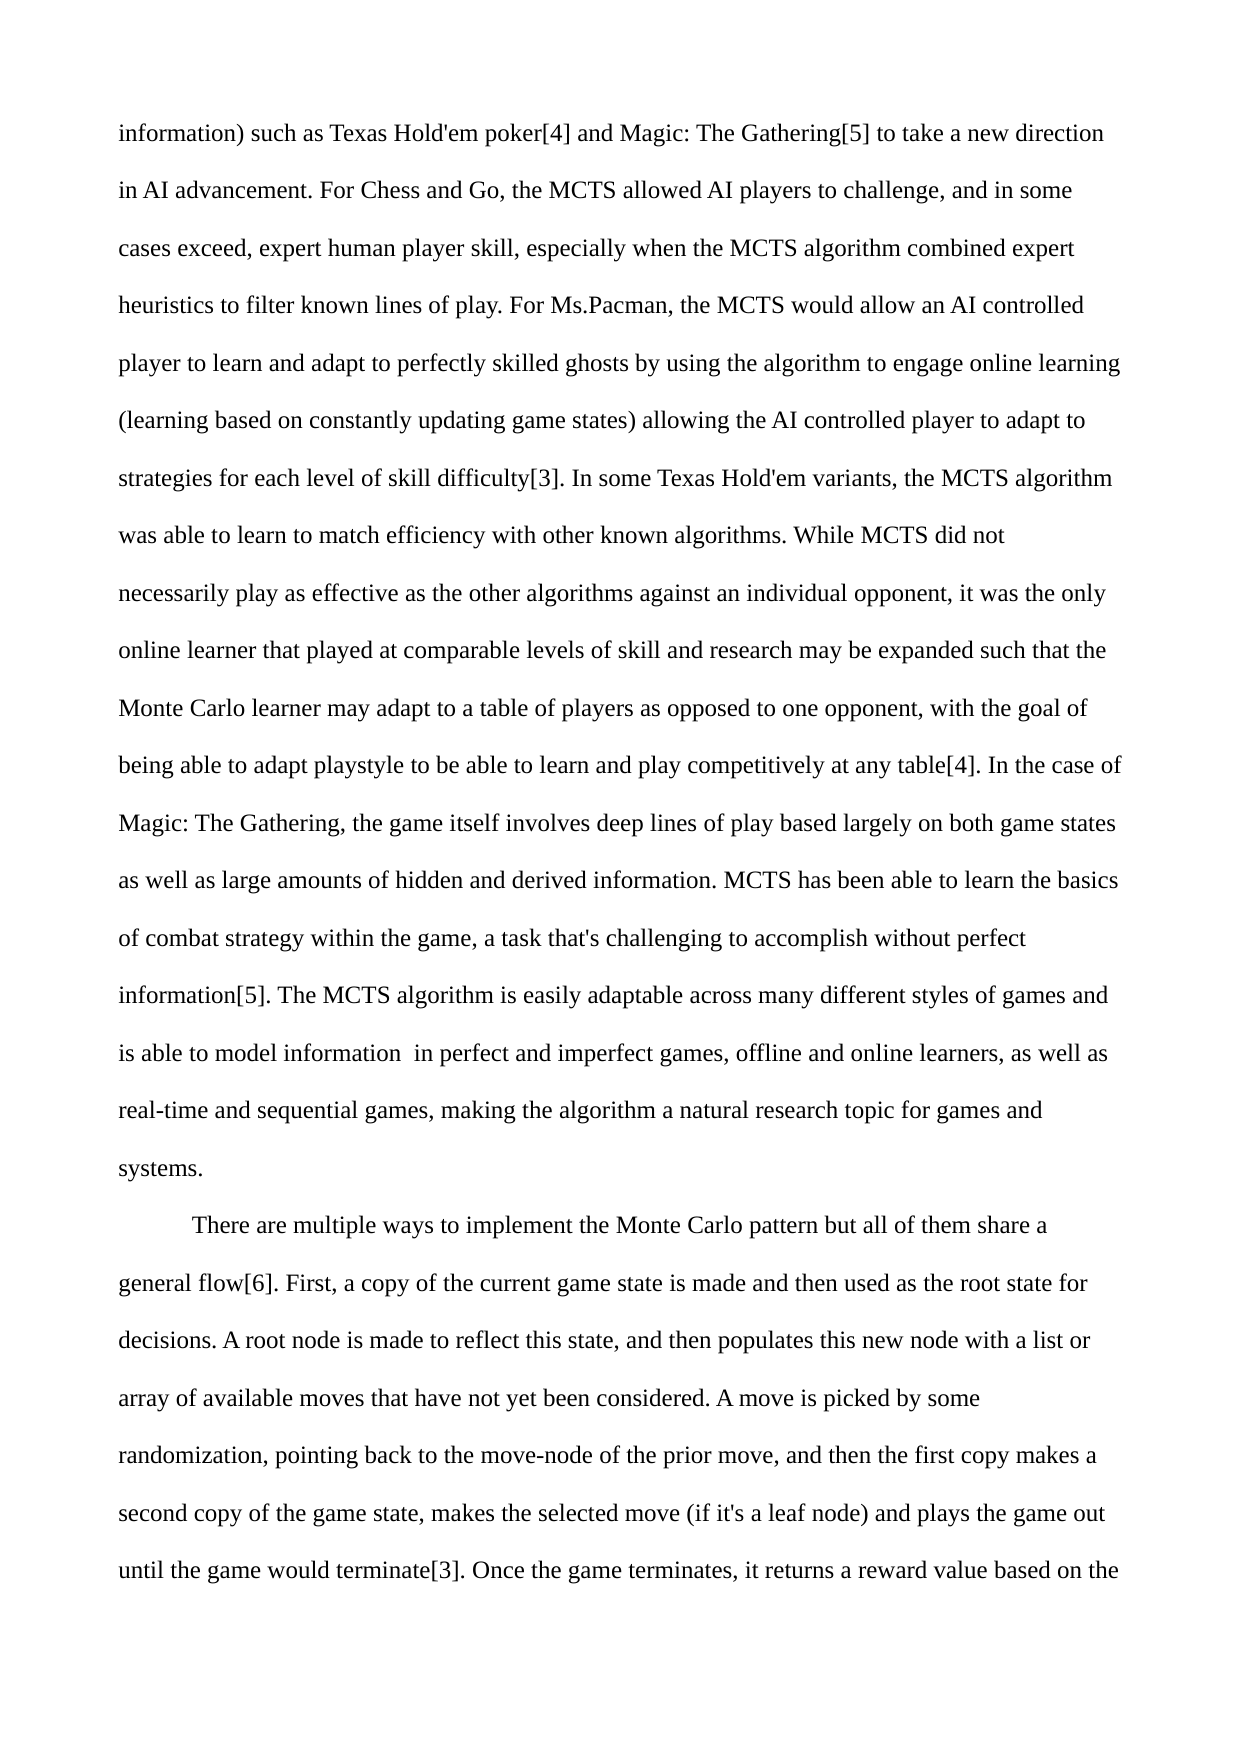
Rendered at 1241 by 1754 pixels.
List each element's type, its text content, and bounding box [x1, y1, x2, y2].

text information) such as Texas Hold'em poker[4] and Magic: The Gathering[5] to take a new direction in AI advancement. For Chess and Go, the MCTS allowed AI players to challenge, and in some cases exceed, expert human player skill, especially when the MCTS algorithm combined expert heuristics to filter known lines of play. For Ms.Pacman, the MCTS would allow an AI controlled player to learn and adapt to perfectly skilled ghosts by using the algorithm to engage online learning (learning based on constantly updating game states) allowing the AI controlled player to adapt to strategies for each level of skill difficulty[3]. In some Texas Hold'em variants, the MCTS algorithm was able to learn to match efficiency with other known algorithms. While MCTS did not necessarily play as effective as the other algorithms against an individual opponent, it was the only online learner that played at comparable levels of skill and research may be expanded such that the Monte Carlo learner may adapt to a table of players as opposed to one opponent, with the goal of being able to adapt playstyle to be able to learn and play competitively at any table[4]. In the case of Magic: The Gathering, the game itself involves deep lines of play based largely on both game states as well as large amounts of hidden and derived information. MCTS has been able to learn the basics of combat strategy within the game, a task that's challenging to accomplish without perfect information[5]. The MCTS algorithm is easily adaptable across many different styles of games and is able to model information in perfect and imperfect games, offline and online learners, as well as real-time and sequential games, making the algorithm a natural research topic for games and systems. [118, 118, 1122, 1182]
text There are multiple ways to implement the Monte Carlo pattern but all of them share a general flow[6]. First, a copy of the current game state is made and then used as the root state for decisions. A root node is made to reflect this state, and then populates this new node with a list or array of available moves that have not yet been considered. A move is picked by some randomization, pointing back to the move-node of the prior move, and then the first copy makes a second copy of the game state, makes the selected move (if it's a leaf node) and plays the game out until the game would terminate[3]. Once the game terminates, it returns a reward value based on the [118, 1211, 1122, 1584]
